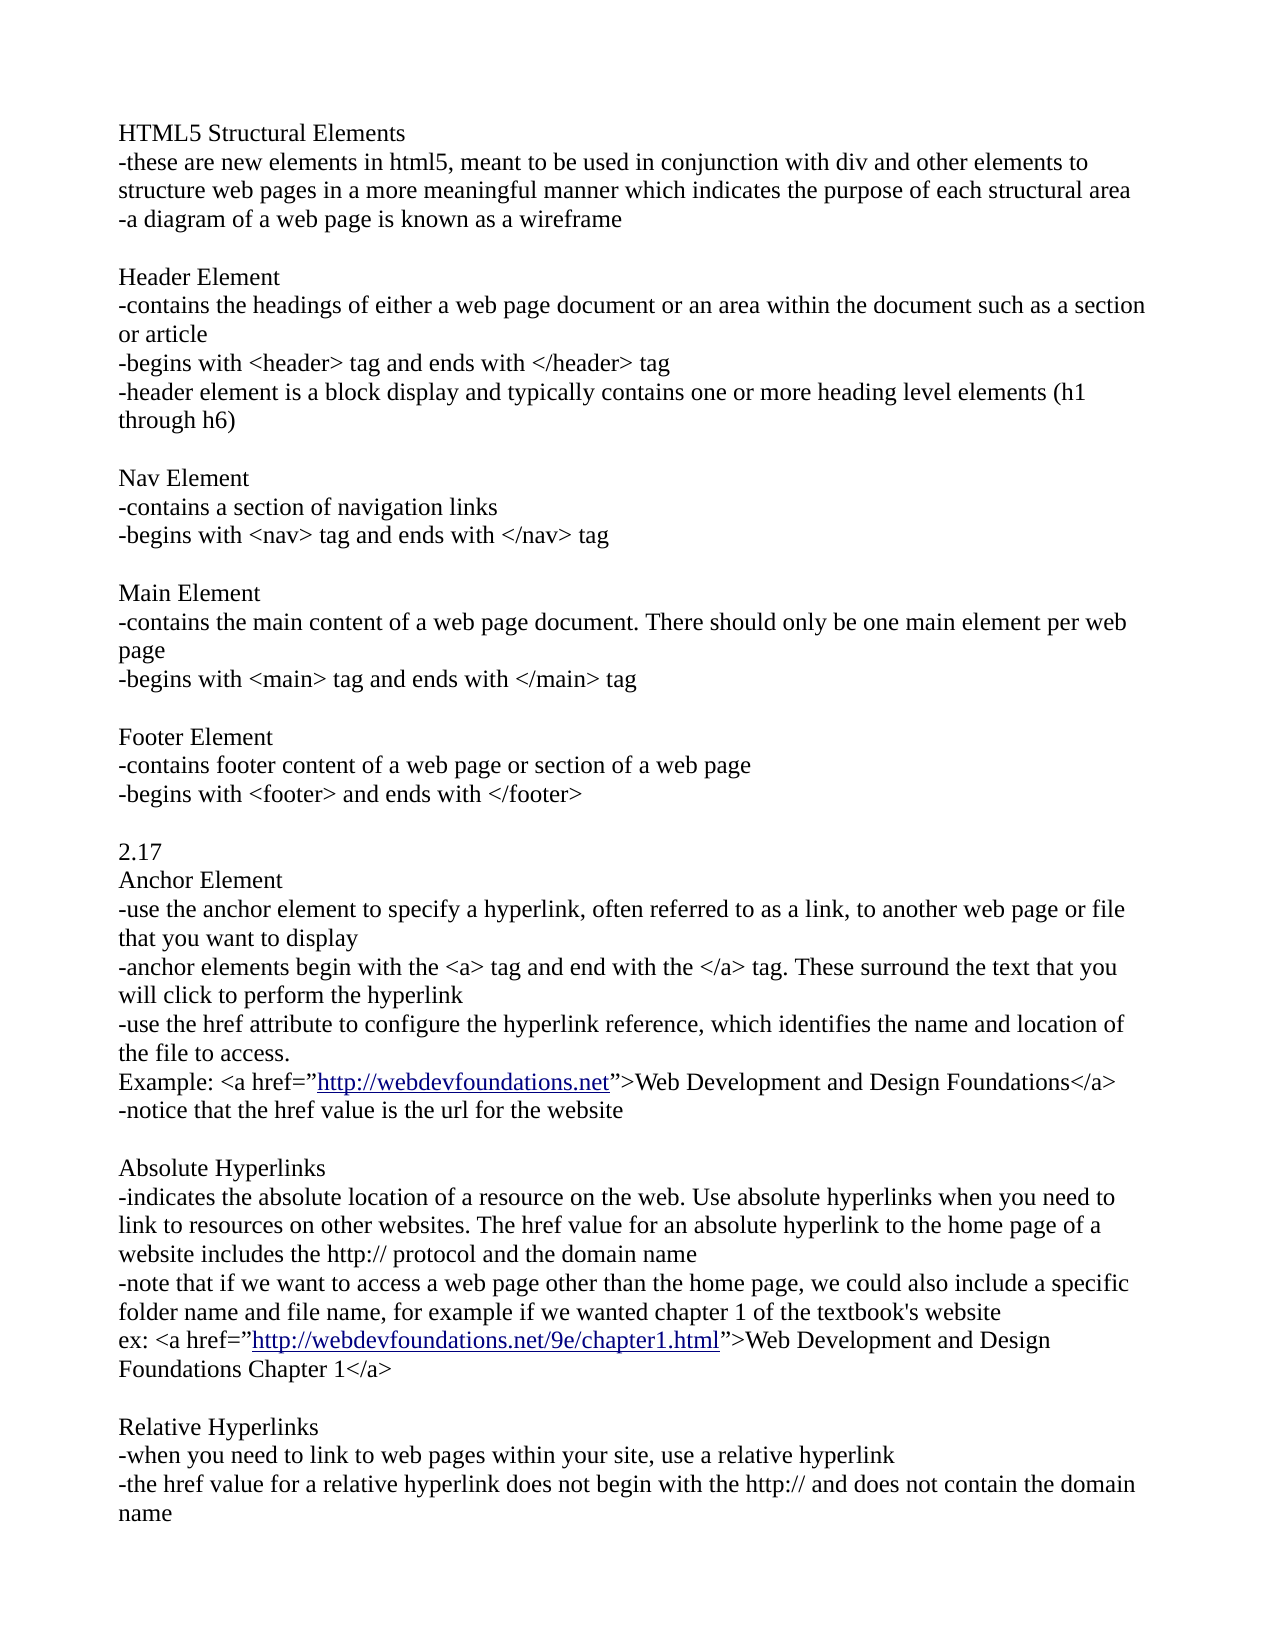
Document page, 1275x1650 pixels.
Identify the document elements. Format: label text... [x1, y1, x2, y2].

text -begins with <main> tag and ends with </main> tag [118, 664, 1157, 693]
text Main Element [118, 578, 1157, 607]
text Anchor Element [118, 866, 1157, 894]
text HTML5 Structural Elements [118, 118, 1157, 147]
text -these are new elements in html5, meant to be used in conjunction with div and other elements to structure web pages in a more meaningful manner which indicates the purpose of each structural area [118, 147, 1157, 204]
text -begins with <header> tag and ends with </header> tag [118, 348, 1157, 377]
text ex: <a href=”http://webdevfoundations.net/9e/chapter1.html”>Web Development and Design Foundations Chapter 1</a> [118, 1326, 1157, 1383]
text -the href value for a relative hyperlink does not begin with the http:// and does not contain the domain name [118, 1469, 1157, 1527]
text -indicates the absolute location of a resource on the web. Use absolute hyperlinks when you need to link to resources on other websites. The href value for an absolute hyperlink to the home page of a website includes the http:// protocol and the domain name [118, 1182, 1157, 1268]
text -begins with <nav> tag and ends with </nav> tag [118, 521, 1157, 549]
text -anchor elements begin with the <a> tag and end with the </a> tag. These surround the text that you will click to perform the hyperlink [118, 952, 1157, 1009]
text Relative Hyperlinks [118, 1412, 1157, 1441]
text -use the href attribute to configure the hyperlink reference, which identifies the name and location of the file to access. [118, 1009, 1157, 1067]
text -use the anchor element to specify a hyperlink, often referred to as a link, to another web page or file that you want to display [118, 894, 1157, 952]
text -contains a section of navigation links [118, 492, 1157, 521]
text Absolute Hyperlinks [118, 1153, 1157, 1182]
text -note that if we want to access a web page other than the home page, we could also include a specific folder name and file name, for example if we wanted chapter 1 of the textbook's website [118, 1268, 1157, 1326]
text 2.17 [118, 837, 1157, 866]
text -contains the headings of either a web page document or an area within the document such as a section or article [118, 291, 1157, 348]
text -when you need to link to web pages within your site, use a relative hyperlink [118, 1441, 1157, 1469]
text Example: <a href=”http://webdevfoundations.net”>Web Development and Design Foundations</a> [118, 1067, 1157, 1096]
text -contains footer content of a web page or section of a web page [118, 751, 1157, 779]
text -contains the main content of a web page document. There should only be one main element per web page [118, 607, 1157, 664]
text Nav Element [118, 463, 1157, 492]
text -a diagram of a web page is known as a wireframe [118, 204, 1157, 233]
text Footer Element [118, 722, 1157, 751]
text -begins with <footer> and ends with </footer> [118, 779, 1157, 808]
text -header element is a block display and typically contains one or more heading level elements (h1 through h6) [118, 377, 1157, 434]
text Header Element [118, 262, 1157, 291]
text -notice that the href value is the url for the website [118, 1096, 1157, 1124]
